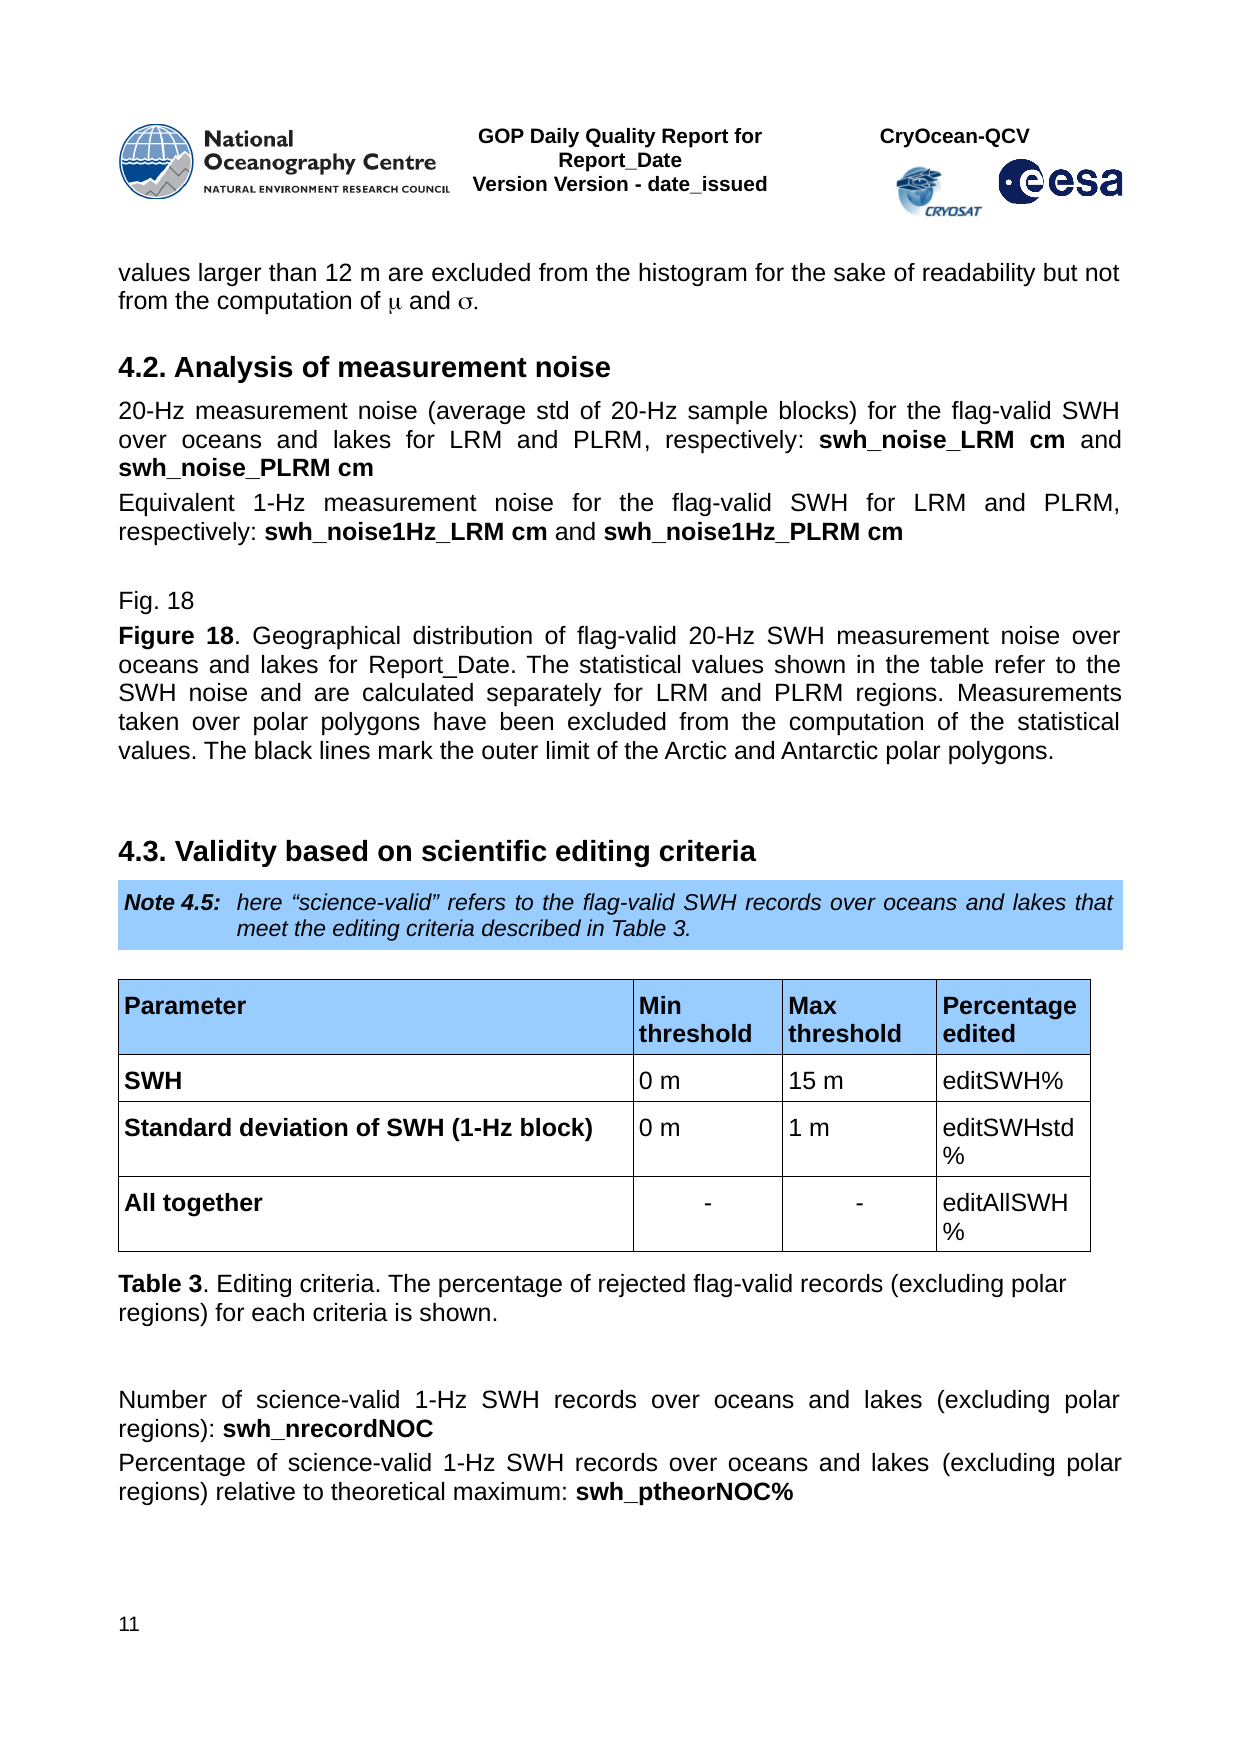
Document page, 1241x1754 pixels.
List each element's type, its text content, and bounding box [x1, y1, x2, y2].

table_cell 0 m [634, 1102, 782, 1176]
table_header Parameter [119, 980, 633, 1054]
table_cell 15 m [783, 1055, 936, 1101]
table_header Percentage edited [937, 980, 1090, 1054]
table_header Note 4.5: [118, 880, 231, 950]
table_cell - [634, 1177, 782, 1251]
text Number of science-valid 1-Hz SWH records over oceans and lakes (excluding polar regions): swh_nrecordNOC [118, 1385, 1122, 1442]
text values larger than 12 m are excluded from the histogram for the sake of readability but not from the computation of μ and σ. [118, 257, 1122, 315]
text Equivalent 1-Hz measurement noise for the flag-valid SWH for LRM and PLRM, respectively: swh_noise1Hz_LRM cm and swh_noise1Hz_PLRM cm [118, 488, 1122, 546]
text 20-Hz measurement noise (average std of 20-Hz sample blocks) for the flag-valid SWH over oceans and lakes for LRM and PLRM, respectively: swh_noise_LRM cm and swh_noise_PLRM cm [118, 396, 1122, 482]
table_cell 0 m [634, 1055, 782, 1101]
text Fig. 18 [118, 586, 1122, 615]
table_cell editAllSWH% [937, 1177, 1090, 1251]
table_header here “science-valid” refers to the flag-valid SWH records over oceans and lakes that meet the editing criteria described in Table 3. [231, 880, 1123, 950]
text 4.2. Analysis of measurement noise [118, 350, 1122, 383]
table_cell All together [119, 1177, 633, 1251]
table_header Max threshold [783, 980, 936, 1054]
text Table 3. Editing criteria. The percentage of rejected flag-valid records (excluding polar regions) for each criteria is shown. [118, 1269, 1122, 1327]
table_cell 1 m [783, 1102, 936, 1176]
table_cell Standard deviation of SWH (1-Hz block) [119, 1102, 633, 1176]
text Percentage of science-valid 1-Hz SWH records over oceans and lakes (excluding polar regions) relative to theoretical maximum: swh_ptheorNOC% [118, 1448, 1122, 1506]
table_cell editSWHstd% [937, 1102, 1090, 1176]
picture [876, 159, 1123, 224]
table_header Min threshold [634, 980, 782, 1054]
text 4.3. Validity based on scientific editing criteria [118, 834, 1122, 867]
table_cell - [783, 1177, 936, 1251]
table_cell SWH [119, 1055, 633, 1101]
table_cell editSWH% [937, 1055, 1090, 1101]
text Figure 18. Geographical distribution of flag-valid 20-Hz SWH measurement noise over oceans and lakes for Report_Date. The statistical values shown in the table refer to the SWH noise and are calculated separately for LRM and PLRM regions. Measurements taken over polar polygons have been excluded from the computation of the statistical values. The black lines mark the outer limit of the Arctic and Antarctic polar polygons. [118, 621, 1122, 764]
